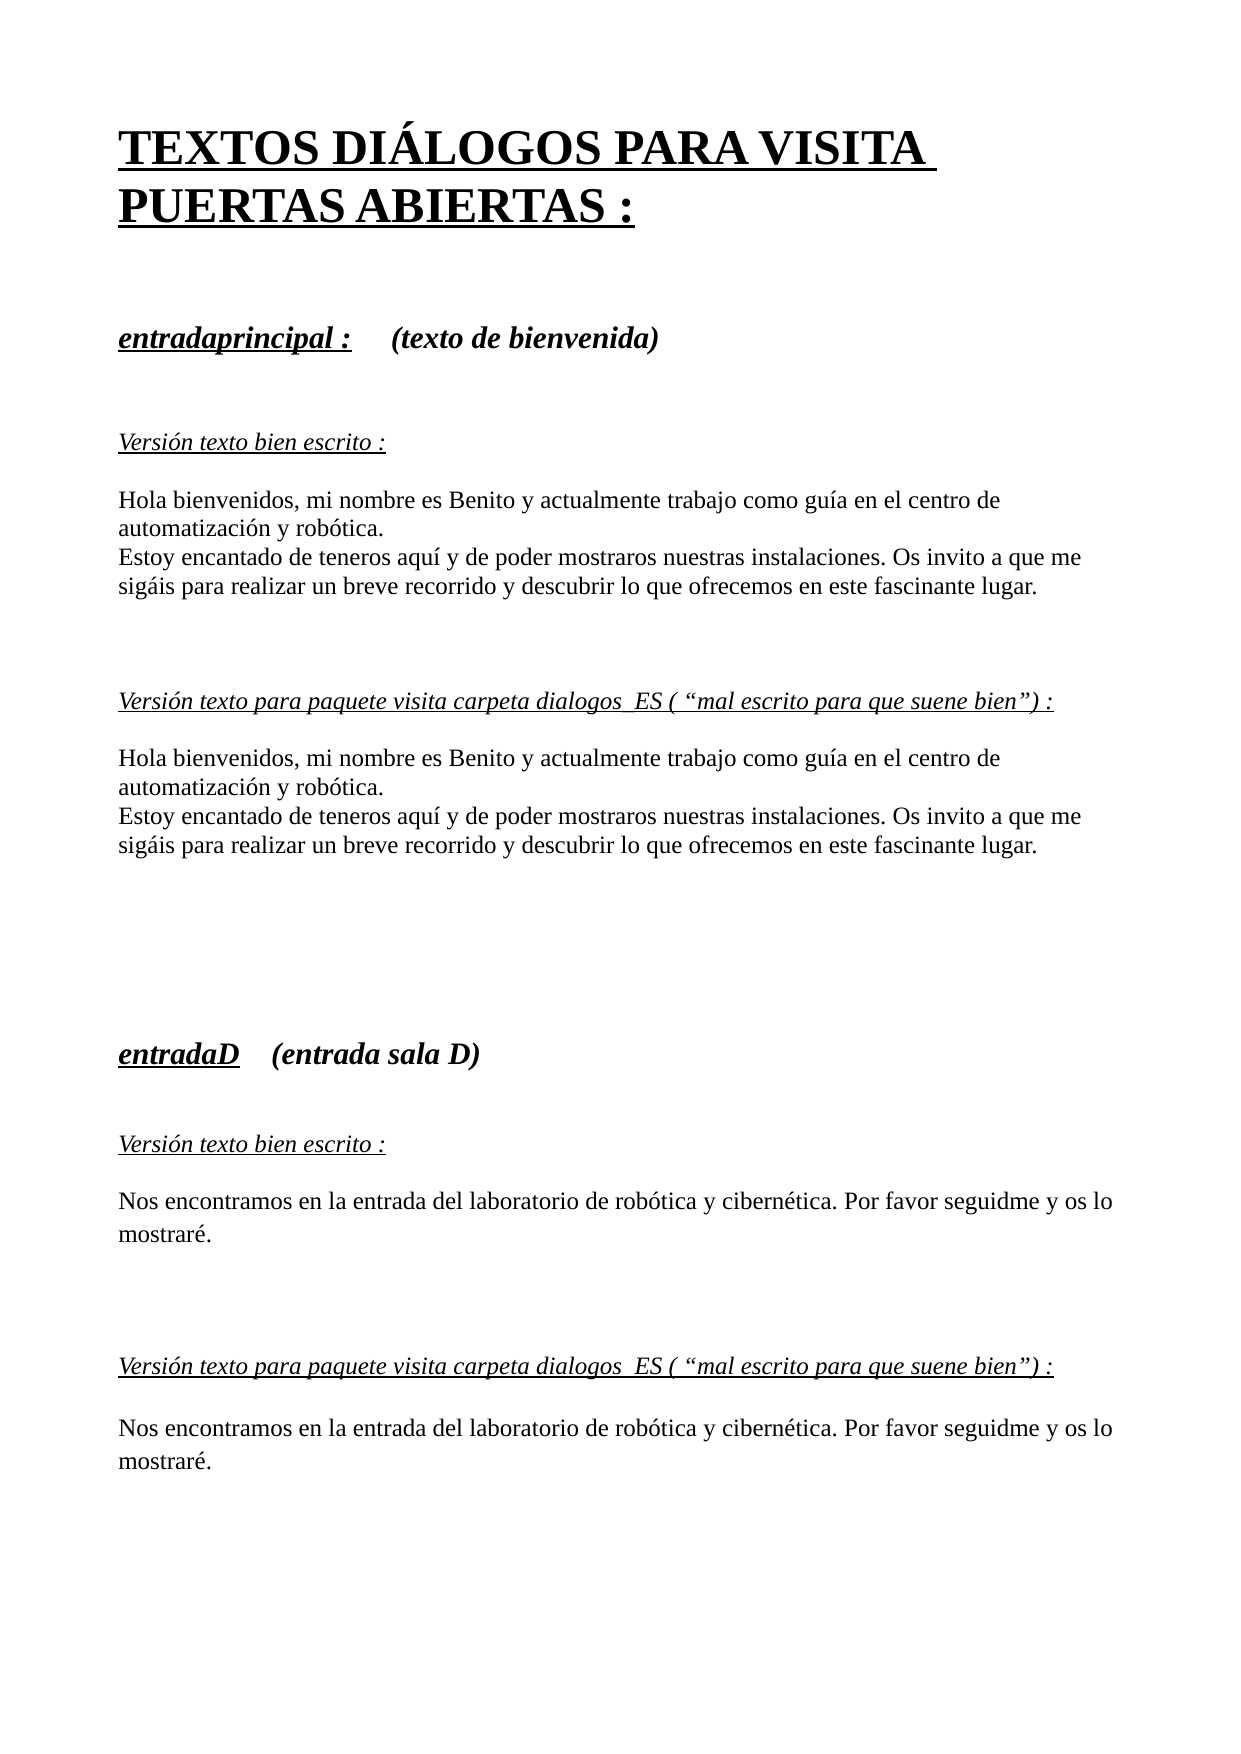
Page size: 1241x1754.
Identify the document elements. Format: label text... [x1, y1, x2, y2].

text Estoy encantado de teneros aquí y de poder mostraros nuestras instalaciones. Os invito a que me sigáis para realizar un breve recorrido y descubrir lo que ofrecemos en este fascinante lugar. [118, 542, 1122, 600]
text TEXTOS DIÁLOGOS PARA VISITA PUERTAS ABIERTAS : [118, 118, 1122, 233]
text entradaprincipal : (texto de bienvenida) [118, 319, 1122, 355]
text Versión texto bien escrito : [118, 1129, 1122, 1157]
text Hola bienvenidos, mi nombre es Benito y actualmente trabajo como guía en el centro de automatización y robótica. [118, 485, 1122, 542]
text Versión texto para paquete visita carpeta dialogos_ES ( “mal escrito para que suene bien”) : [118, 1351, 1122, 1380]
text Hola bienvenidos, mi nombre es Benito y actualmente trabajo como guía en el centro de automatización y robótica. [118, 743, 1122, 801]
text Versión texto para paquete visita carpeta dialogos_ES ( “mal escrito para que suene bien”) : [118, 686, 1122, 715]
text entradaD (entrada sala D) [118, 1035, 1122, 1071]
text Estoy encantado de teneros aquí y de poder mostraros nuestras instalaciones. Os invito a que me sigáis para realizar un breve recorrido y descubrir lo que ofrecemos en este fascinante lugar. [118, 801, 1122, 858]
text Nos encontramos en la entrada del laboratorio de robótica y cibernética. Por favor seguidme y os lo mostraré. [118, 1413, 1122, 1475]
text Nos encontramos en la entrada del laboratorio de robótica y cibernética. Por favor seguidme y os lo mostraré. [118, 1186, 1122, 1248]
text Versión texto bien escrito : [118, 427, 1122, 456]
